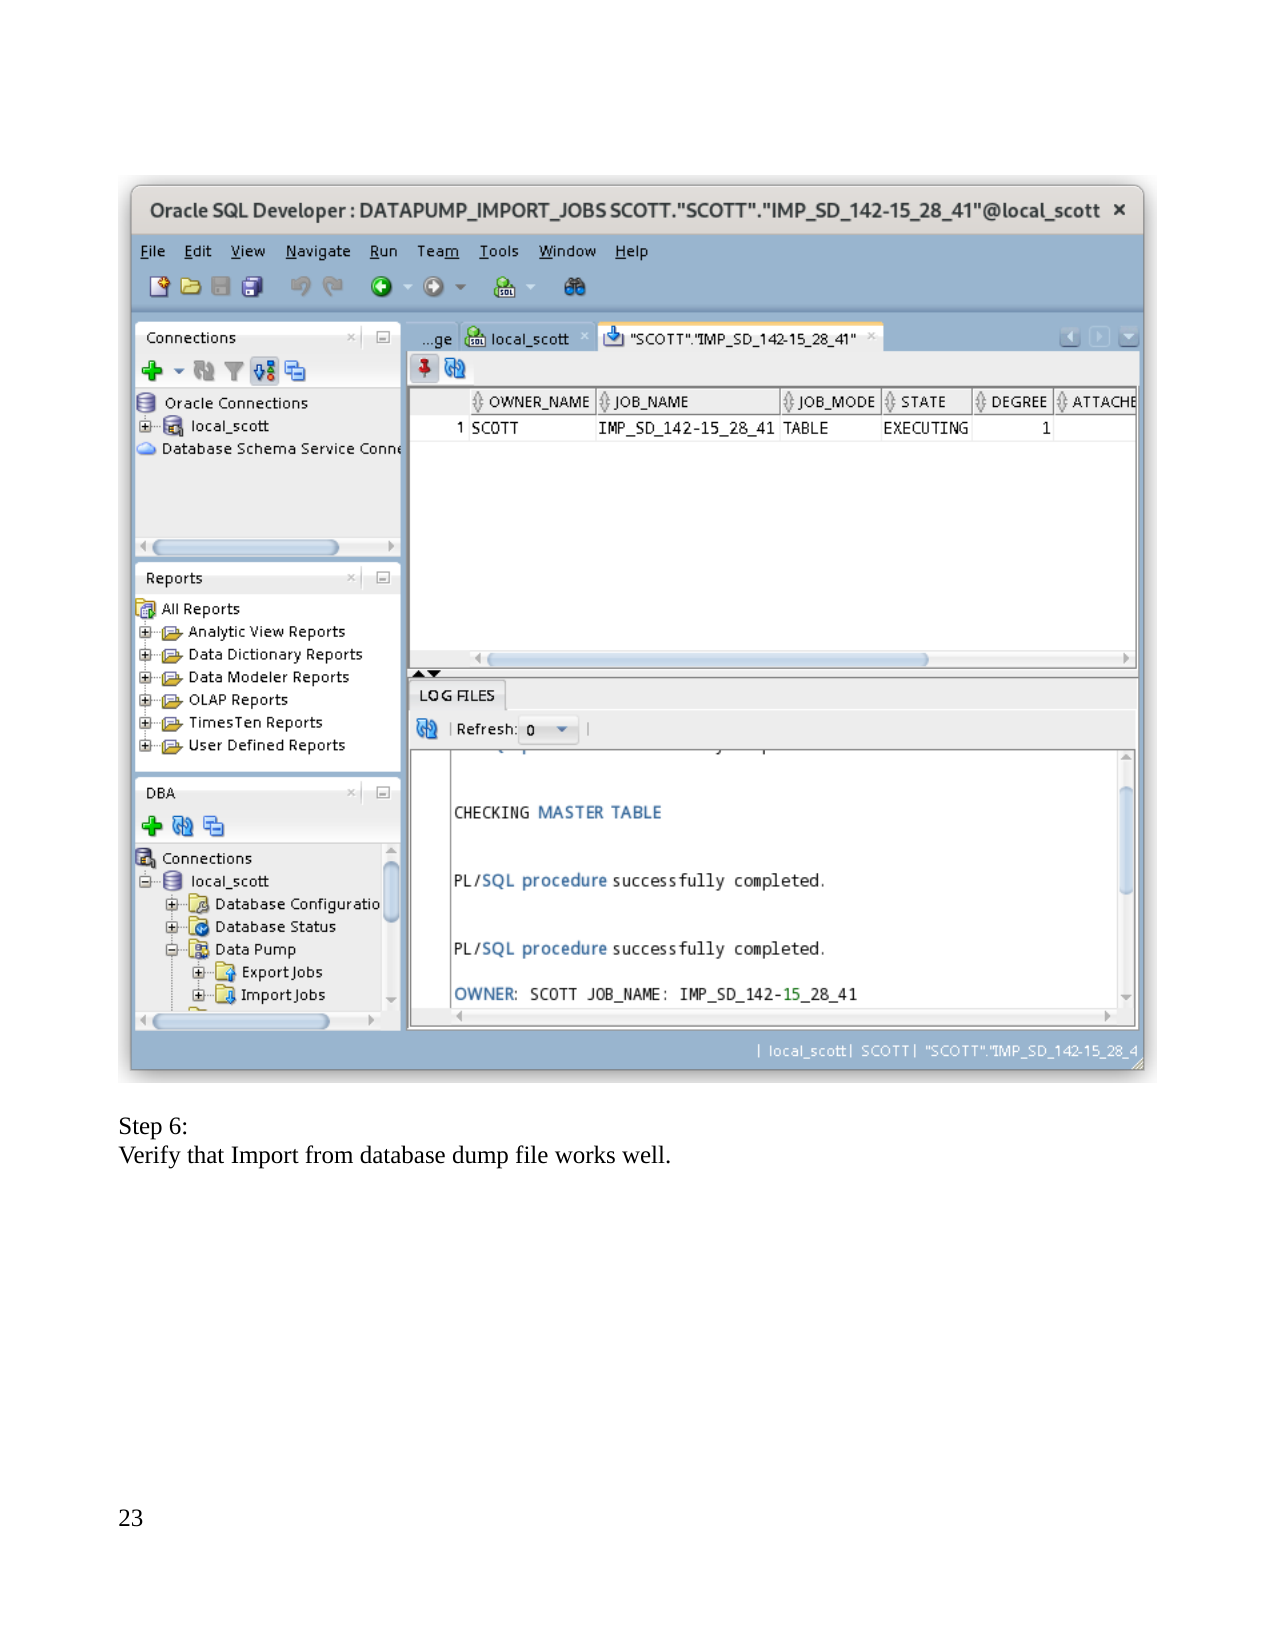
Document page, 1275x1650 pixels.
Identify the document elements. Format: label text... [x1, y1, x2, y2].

picture [118, 175, 1157, 1083]
text Step 6: [118, 1111, 1157, 1140]
text Verify that Import from database dump file works well. [118, 1140, 1157, 1168]
